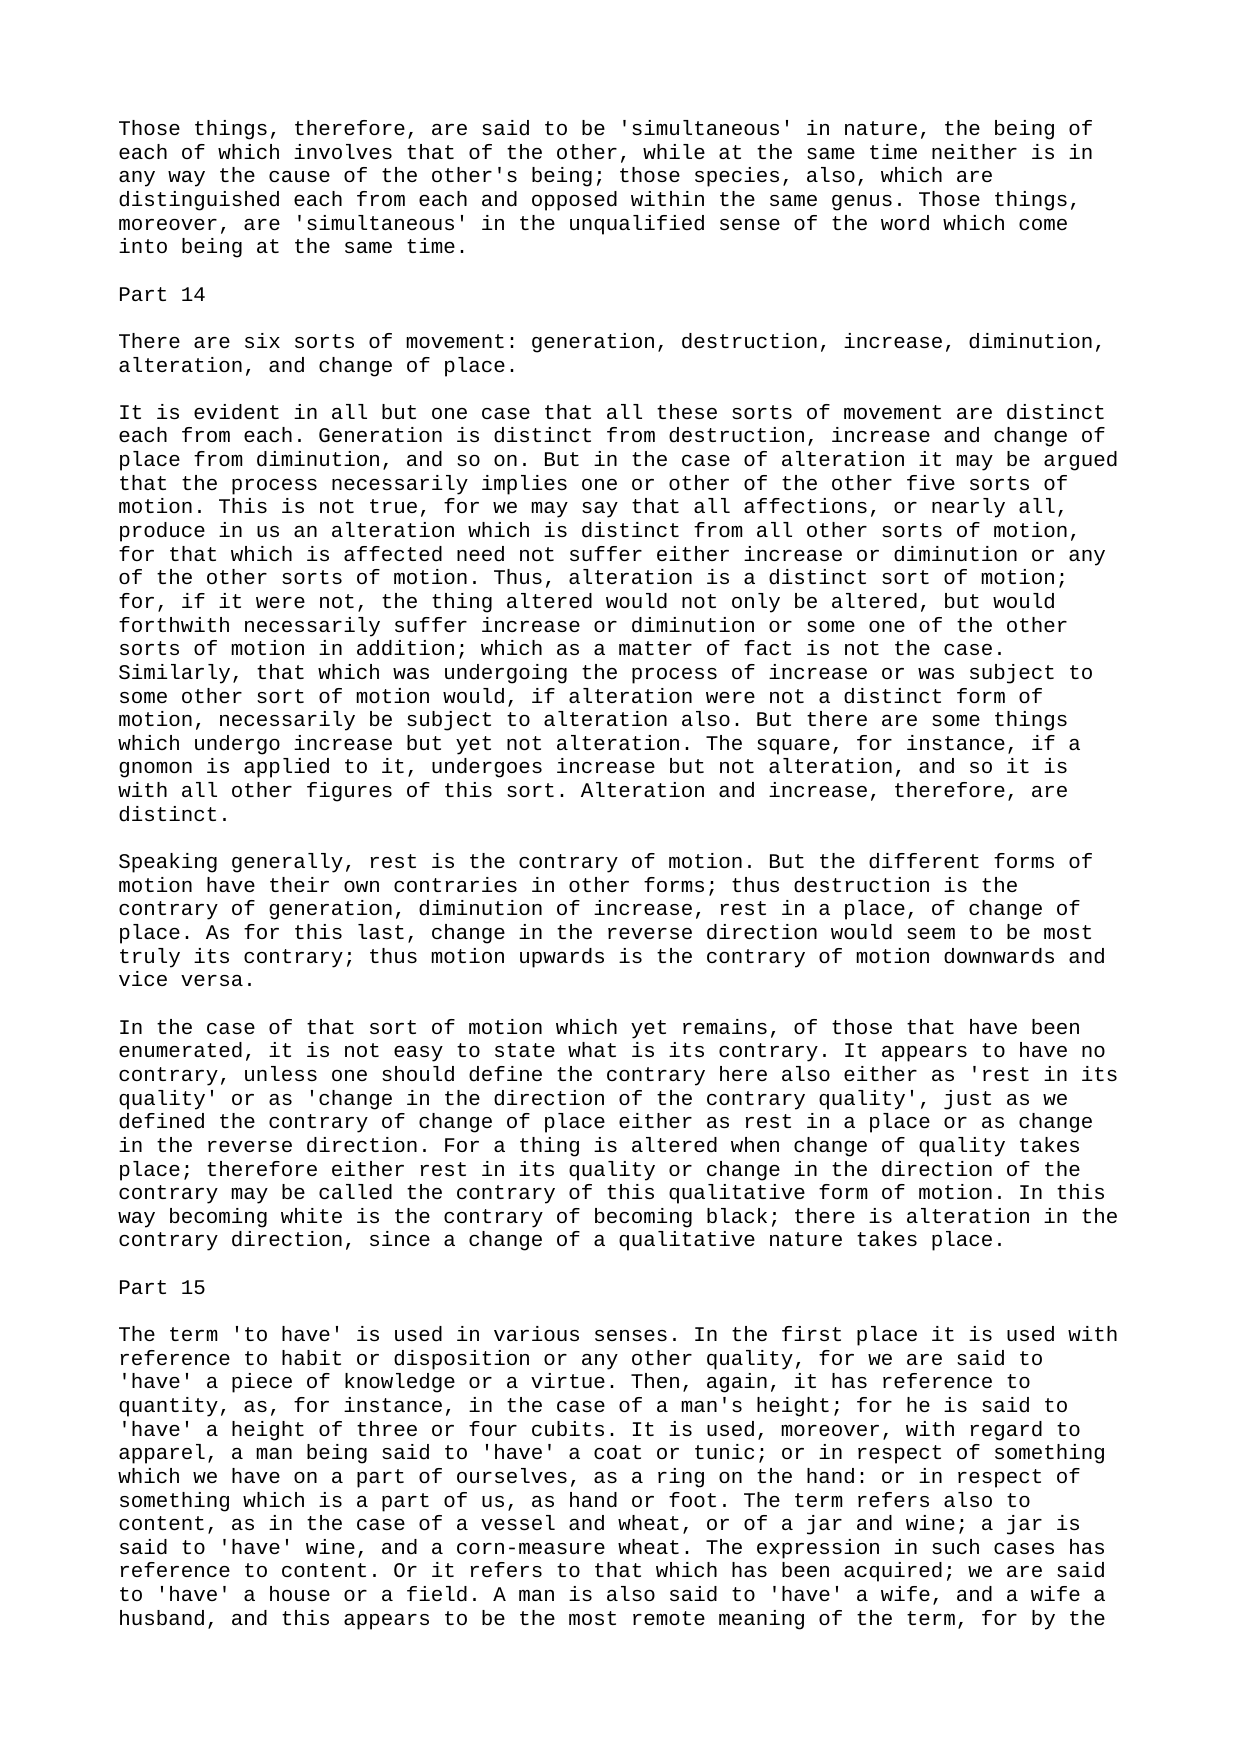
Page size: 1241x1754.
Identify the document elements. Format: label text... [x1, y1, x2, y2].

text In the case of that sort of motion which yet remains, of those that have been enumerated, it is not easy to state what is its contrary. It appears to have no contrary, unless one should define the contrary here also either as 'rest in its quality' or as 'change in the direction of the contrary quality', just as we defined the contrary of change of place either as rest in a place or as change in the reverse direction. For a thing is altered when change of quality takes place; therefore either rest in its quality or change in the direction of the contrary may be called the contrary of this qualitative form of motion. In this way becoming white is the contrary of becoming black; there is alteration in the contrary direction, since a change of a qualitative nature takes place. [118, 1017, 1122, 1253]
text Part 15 [118, 1277, 1122, 1300]
text The term 'to have' is used in various senses. In the first place it is used with reference to habit or disposition or any other quality, for we are said to 'have' a piece of knowledge or a virtue. Then, again, it has reference to quantity, as, for instance, in the case of a man's height; for he is said to 'have' a height of three or four cubits. It is used, moreover, with regard to apparel, a man being said to 'have' a coat or tunic; or in respect of something which we have on a part of ourselves, as a ring on the hand: or in respect of something which is a part of us, as hand or foot. The term refers also to content, as in the case of a vessel and wheat, or of a jar and wine; a jar is said to 'have' wine, and a corn-measure wheat. The expression in such cases has reference to content. Or it refers to that which has been acquired; we are said to 'have' a house or a field. A man is also said to 'have' a wife, and a wife a husband, and this appears to be the most remote meaning of the term, for by the [118, 1324, 1122, 1631]
text There are six sorts of movement: generation, destruction, increase, diminution, alteration, and change of place. [118, 331, 1122, 378]
text It is evident in all but one case that all these sorts of movement are distinct each from each. Generation is distinct from destruction, increase and change of place from diminution, and so on. But in the case of alteration it may be argued that the process necessarily implies one or other of the other five sorts of motion. This is not true, for we may say that all affections, or nearly all, produce in us an alteration which is distinct from all other sorts of motion, for that which is affected need not suffer either increase or diminution or any of the other sorts of motion. Thus, alteration is a distinct sort of motion; for, if it were not, the thing altered would not only be altered, but would forthwith necessarily suffer increase or diminution or some one of the other sorts of motion in addition; which as a matter of fact is not the case. Similarly, that which was undergoing the process of increase or was subject to some other sort of motion would, if alteration were not a distinct form of motion, necessarily be subject to alteration also. But there are some things which undergo increase but yet not alteration. The square, for instance, if a gnomon is applied to it, undergoes increase but not alteration, and so it is with all other figures of this sort. Alteration and increase, therefore, are distinct. [118, 402, 1122, 827]
text Speaking generally, rest is the contrary of motion. But the different forms of motion have their own contraries in other forms; thus destruction is the contrary of generation, diminution of increase, rest in a place, of change of place. As for this last, change in the reverse direction would seem to be most truly its contrary; thus motion upwards is the contrary of motion downwards and vice versa. [118, 851, 1122, 993]
text Part 14 [118, 284, 1122, 307]
text Those things, therefore, are said to be 'simultaneous' in nature, the being of each of which involves that of the other, while at the same time neither is in any way the cause of the other's being; those species, also, which are distinguished each from each and opposed within the same genus. Those things, moreover, are 'simultaneous' in the unqualified sense of the word which come into being at the same time. [118, 118, 1122, 260]
